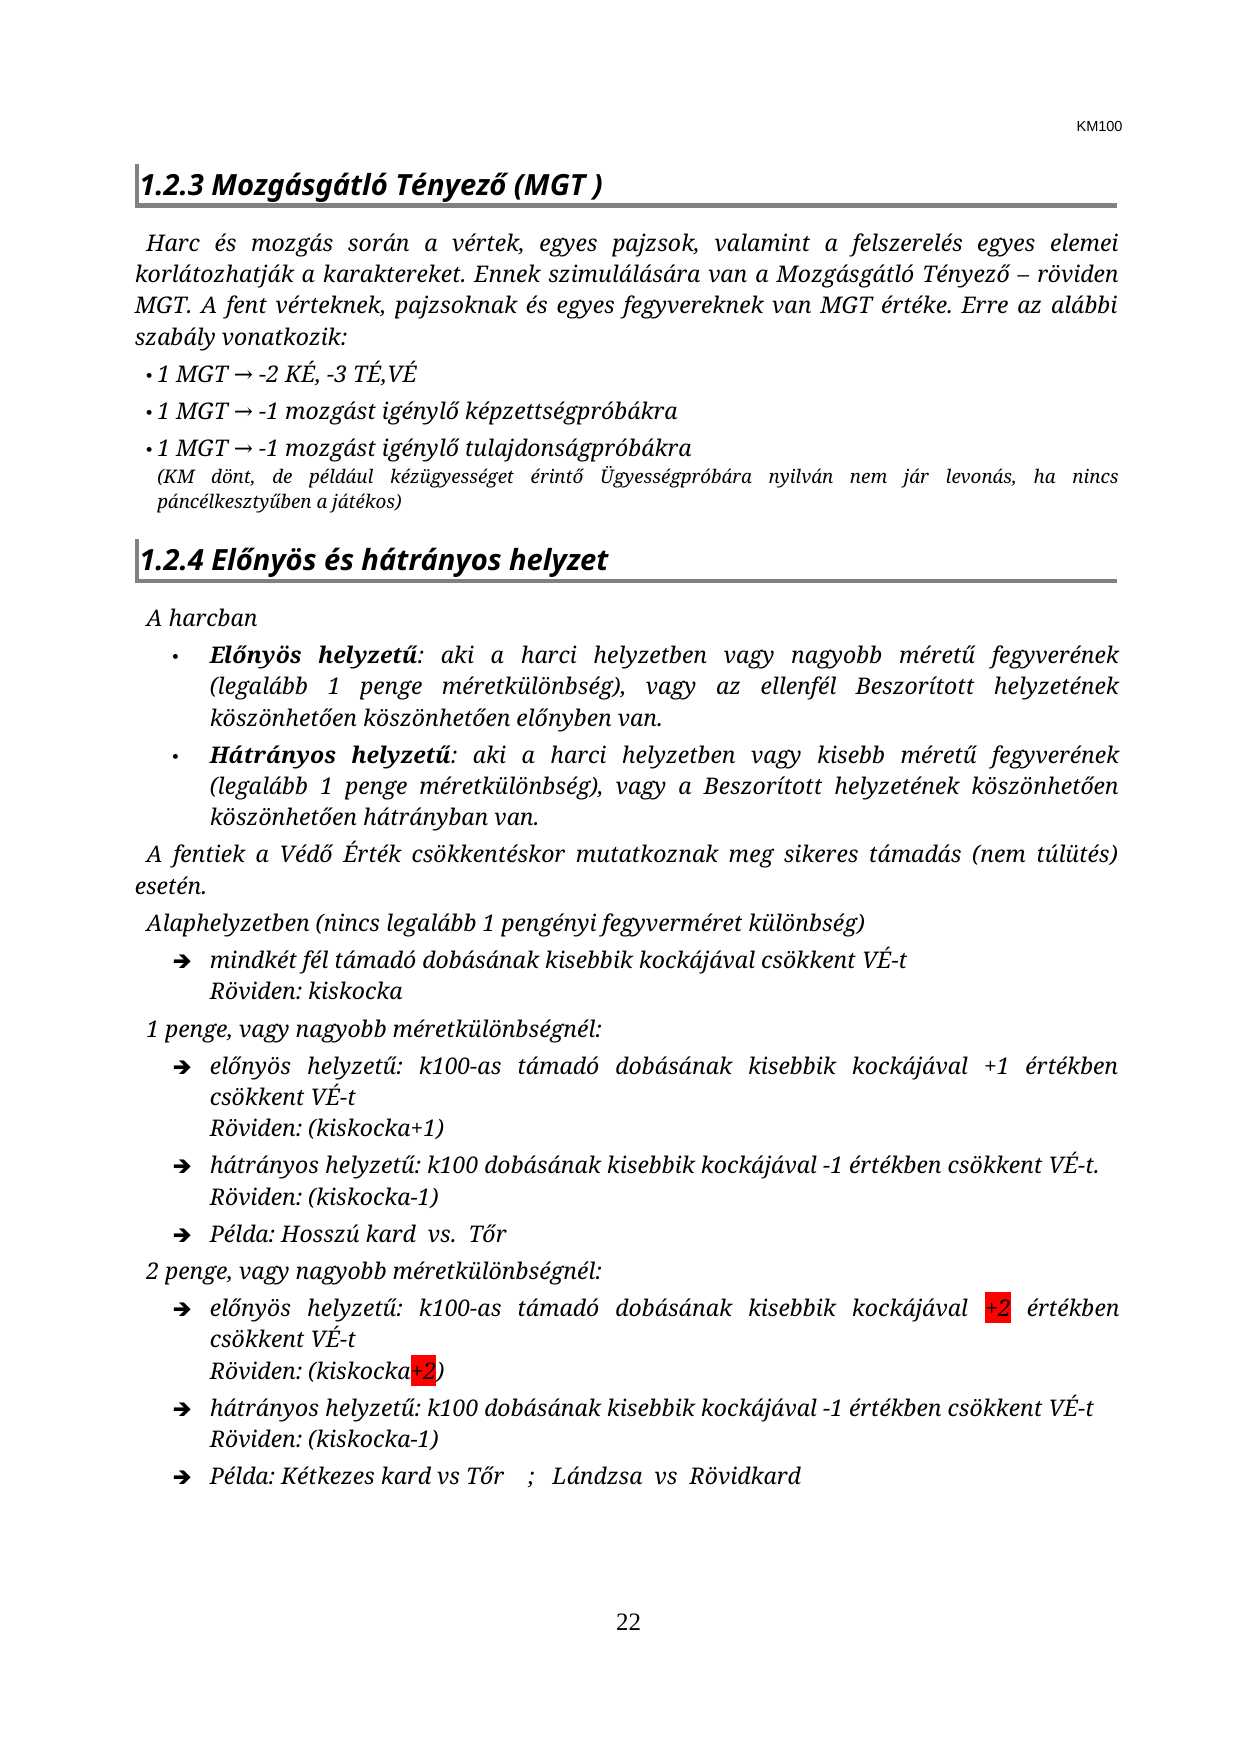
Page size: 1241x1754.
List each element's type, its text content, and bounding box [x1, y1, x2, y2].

list Előnyös helyzetű: aki a harci helyzetben vagy nagyobb méretű fegyverének (legalább 1 penge méretkülönbség), vagy az ellenfél Beszorított helyzetének köszönhetően köszönhetően előnyben van. [172, 639, 1122, 733]
text A fentiek a Védő Érték csökkentéskor mutatkoznak meg sikeres támadás (nem túlütés) esetén. [134, 838, 1122, 901]
text 1 penge, vagy nagyobb méretkülönbségnél: [134, 1012, 1122, 1044]
list 1 MGT → -1 mozgást igénylő képzettségpróbákra [146, 395, 1122, 426]
list 1 MGT → -1 mozgást igénylő tulajdonságpróbákra (KM dönt, de például kézügyességet érintő Ügyességpróbára nyilván nem jár levonás, ha nincs páncélkesztyűben a játékos) [146, 432, 1122, 514]
list 1 MGT → -2 KÉ, -3 TÉ,VÉ [146, 358, 1122, 389]
text Alaphelyzetben (nincs legalább 1 pengényi fegyverméret különbség) [134, 907, 1122, 938]
subtitle Előnyös és hátrányos helyzet [139, 539, 1122, 579]
list előnyös helyzetű: k100-as támadó dobásának kisebbik kockájával +2 értékben csökkent VÉ-t Röviden: (kiskocka+2) [172, 1292, 1122, 1386]
subtitle Mozgásgátló Tényező (MGT ) [139, 164, 1122, 204]
list mindkét fél támadó dobásának kisebbik kockájával csökkent VÉ-t Röviden: kiskocka [172, 944, 1122, 1007]
list hátrányos helyzetű: k100 dobásának kisebbik kockájával -1 értékben csökkent VÉ-t. Röviden: (kiskocka-1) [172, 1149, 1122, 1212]
text 2 penge, vagy nagyobb méretkülönbségnél: [134, 1255, 1122, 1286]
list Hátrányos helyzetű: aki a harci helyzetben vagy kisebb méretű fegyverének (legalább 1 penge méretkülönbség), vagy a Beszorított helyzetének köszönhetően köszönhetően hátrányban van. [172, 739, 1122, 832]
list Példa: Kétkezes kard vs Tőr ; Lándzsa vs Rövidkard [172, 1460, 1122, 1492]
list hátrányos helyzetű: k100 dobásának kisebbik kockájával -1 értékben csökkent VÉ-t Röviden: (kiskocka-1) [172, 1392, 1122, 1454]
text Harc és mozgás során a vértek, egyes pajzsok, valamint a felszerelés egyes elemei korlátozhatják a karaktereket. Ennek szimulálására van a Mozgásgátló Tényező – röviden MGT. A fent vérteknek, pajzsoknak és egyes fegyvereknek van MGT értéke. Erre az alábbi szabály vonatkozik: [134, 227, 1122, 352]
list előnyös helyzetű: k100-as támadó dobásának kisebbik kockájával +1 értékben csökkent VÉ-t Röviden: (kiskocka+1) [172, 1050, 1122, 1143]
text A harcban [134, 602, 1122, 633]
list Példa: Hosszú kard vs. Tőr [172, 1218, 1122, 1249]
